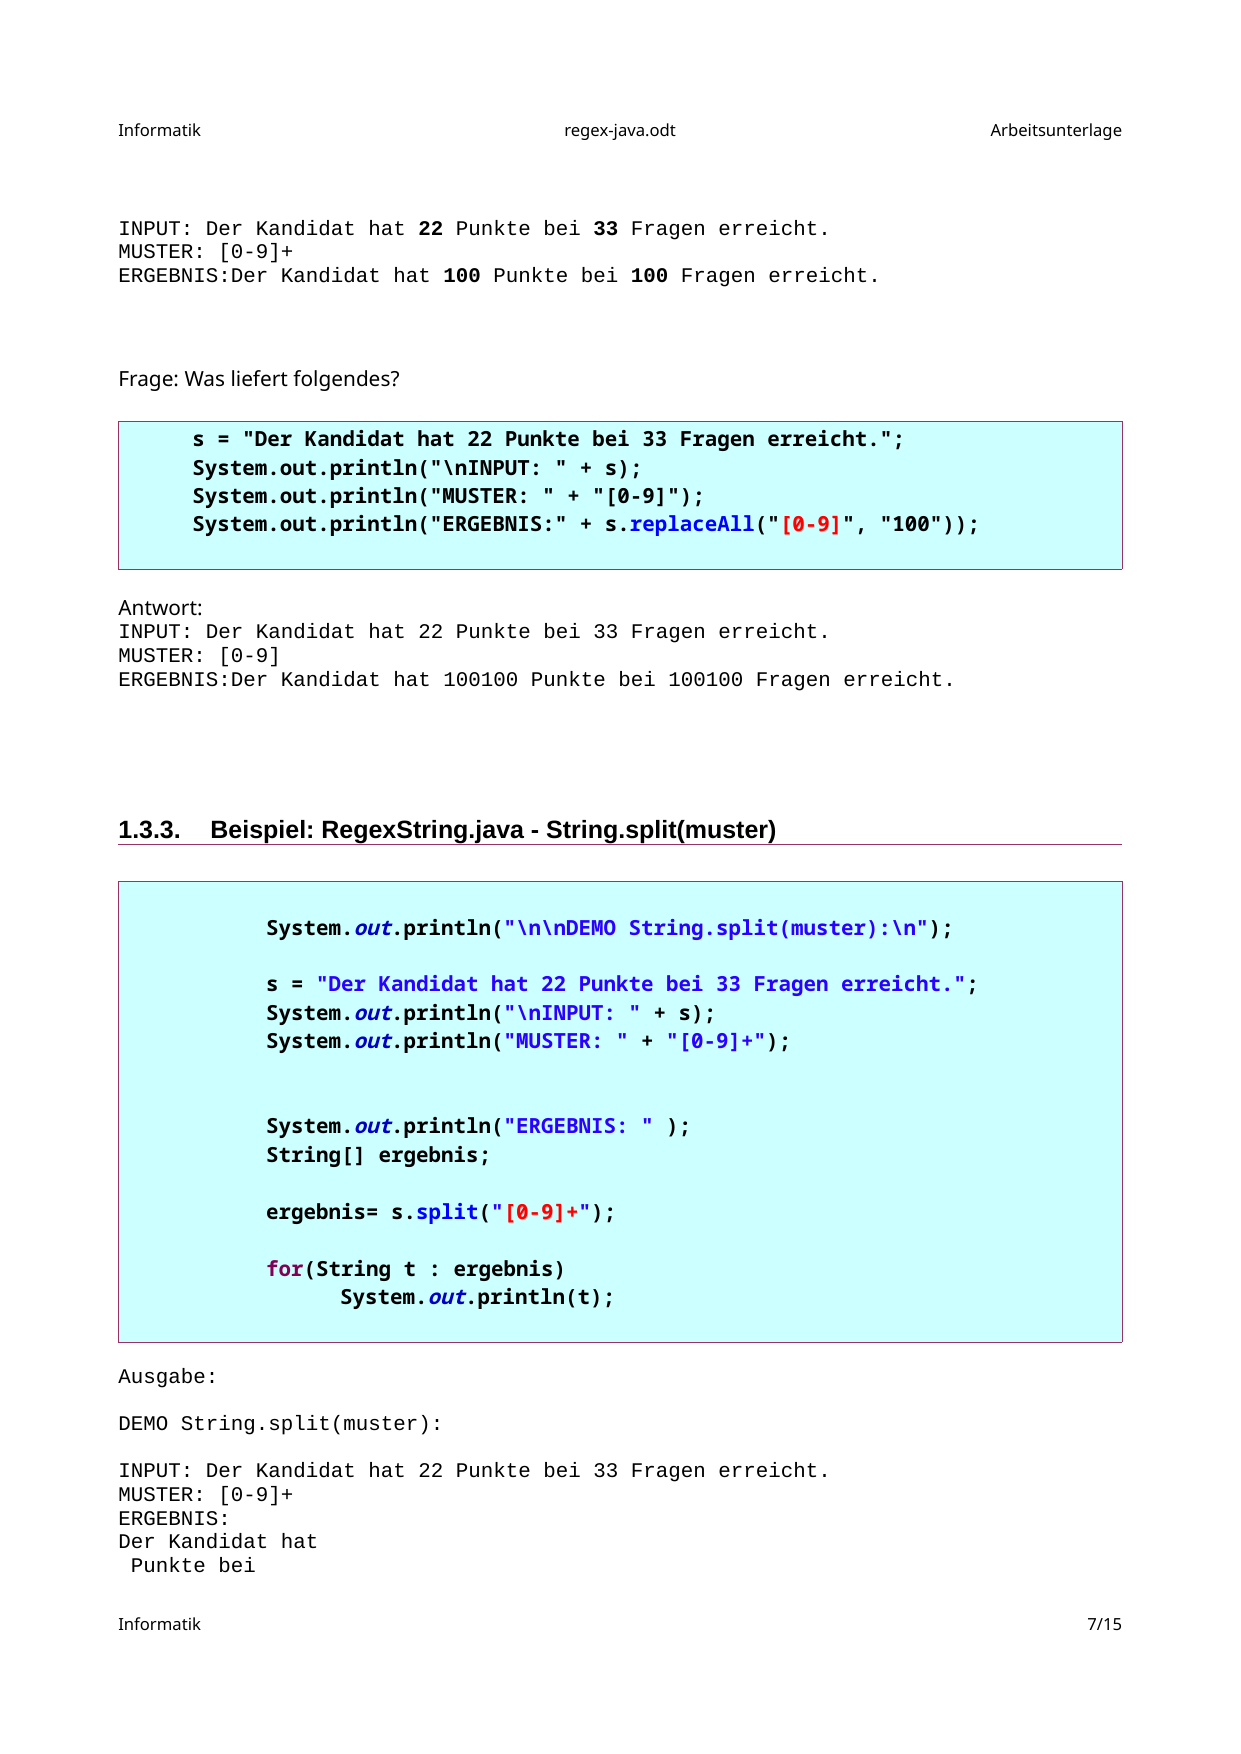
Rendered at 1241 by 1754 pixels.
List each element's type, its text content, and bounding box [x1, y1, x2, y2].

text ERGEBNIS:Der Kandidat hat 100100 Punkte bei 100100 Fragen erreicht. [118, 669, 1122, 692]
text MUSTER: [0-9] [118, 645, 1122, 669]
text Ausgabe: [118, 1366, 1122, 1389]
text for(String t : ergebnis) [119, 1251, 1122, 1279]
text ergebnis= s.split("[0-9]+"); [119, 1166, 1122, 1251]
text Der Kandidat hat [118, 1531, 1122, 1555]
text Punkte bei [118, 1555, 1122, 1579]
text ERGEBNIS:Der Kandidat hat 100 Punkte bei 100 Fragen erreicht. [118, 265, 1122, 288]
text INPUT: Der Kandidat hat 22 Punkte bei 33 Fragen erreicht. [118, 1460, 1122, 1484]
text System.out.println("MUSTER: " + "[0-9]"); [119, 478, 1122, 506]
text System.out.println("\n\nDEMO String.split(muster):\n"); [119, 909, 1122, 938]
text s = "Der Kandidat hat 22 Punkte bei 33 Fragen erreicht."; [119, 966, 1122, 995]
text s = "Der Kandidat hat 22 Punkte bei 33 Fragen erreicht."; [119, 422, 1122, 449]
text Frage: Was liefert folgendes? [118, 364, 1122, 393]
text System.out.println(t); [119, 1279, 1122, 1308]
text System.out.println("ERGEBNIS:" + s.replaceAll("[0-9]", "100")); [119, 506, 1122, 535]
text MUSTER: [0-9]+ [118, 241, 1122, 265]
text Antwort: [118, 593, 1122, 621]
text String[] ergebnis; [119, 1137, 1122, 1166]
text INPUT: Der Kandidat hat 22 Punkte bei 33 Fragen erreicht. [118, 218, 1122, 241]
text System.out.println("MUSTER: " + "[0-9]+"); [119, 1023, 1122, 1052]
text INPUT: Der Kandidat hat 22 Punkte bei 33 Fragen erreicht. [118, 621, 1122, 645]
subtitle Beispiel: RegexString.java - String.split(muster) [118, 815, 1122, 844]
text System.out.println("\nINPUT: " + s); [119, 449, 1122, 478]
text DEMO String.split(muster): [118, 1413, 1122, 1437]
text System.out.println("ERGEBNIS: " ); [119, 1109, 1122, 1137]
text MUSTER: [0-9]+ [118, 1484, 1122, 1508]
text ERGEBNIS: [118, 1508, 1122, 1531]
text System.out.println("\nINPUT: " + s); [119, 995, 1122, 1023]
